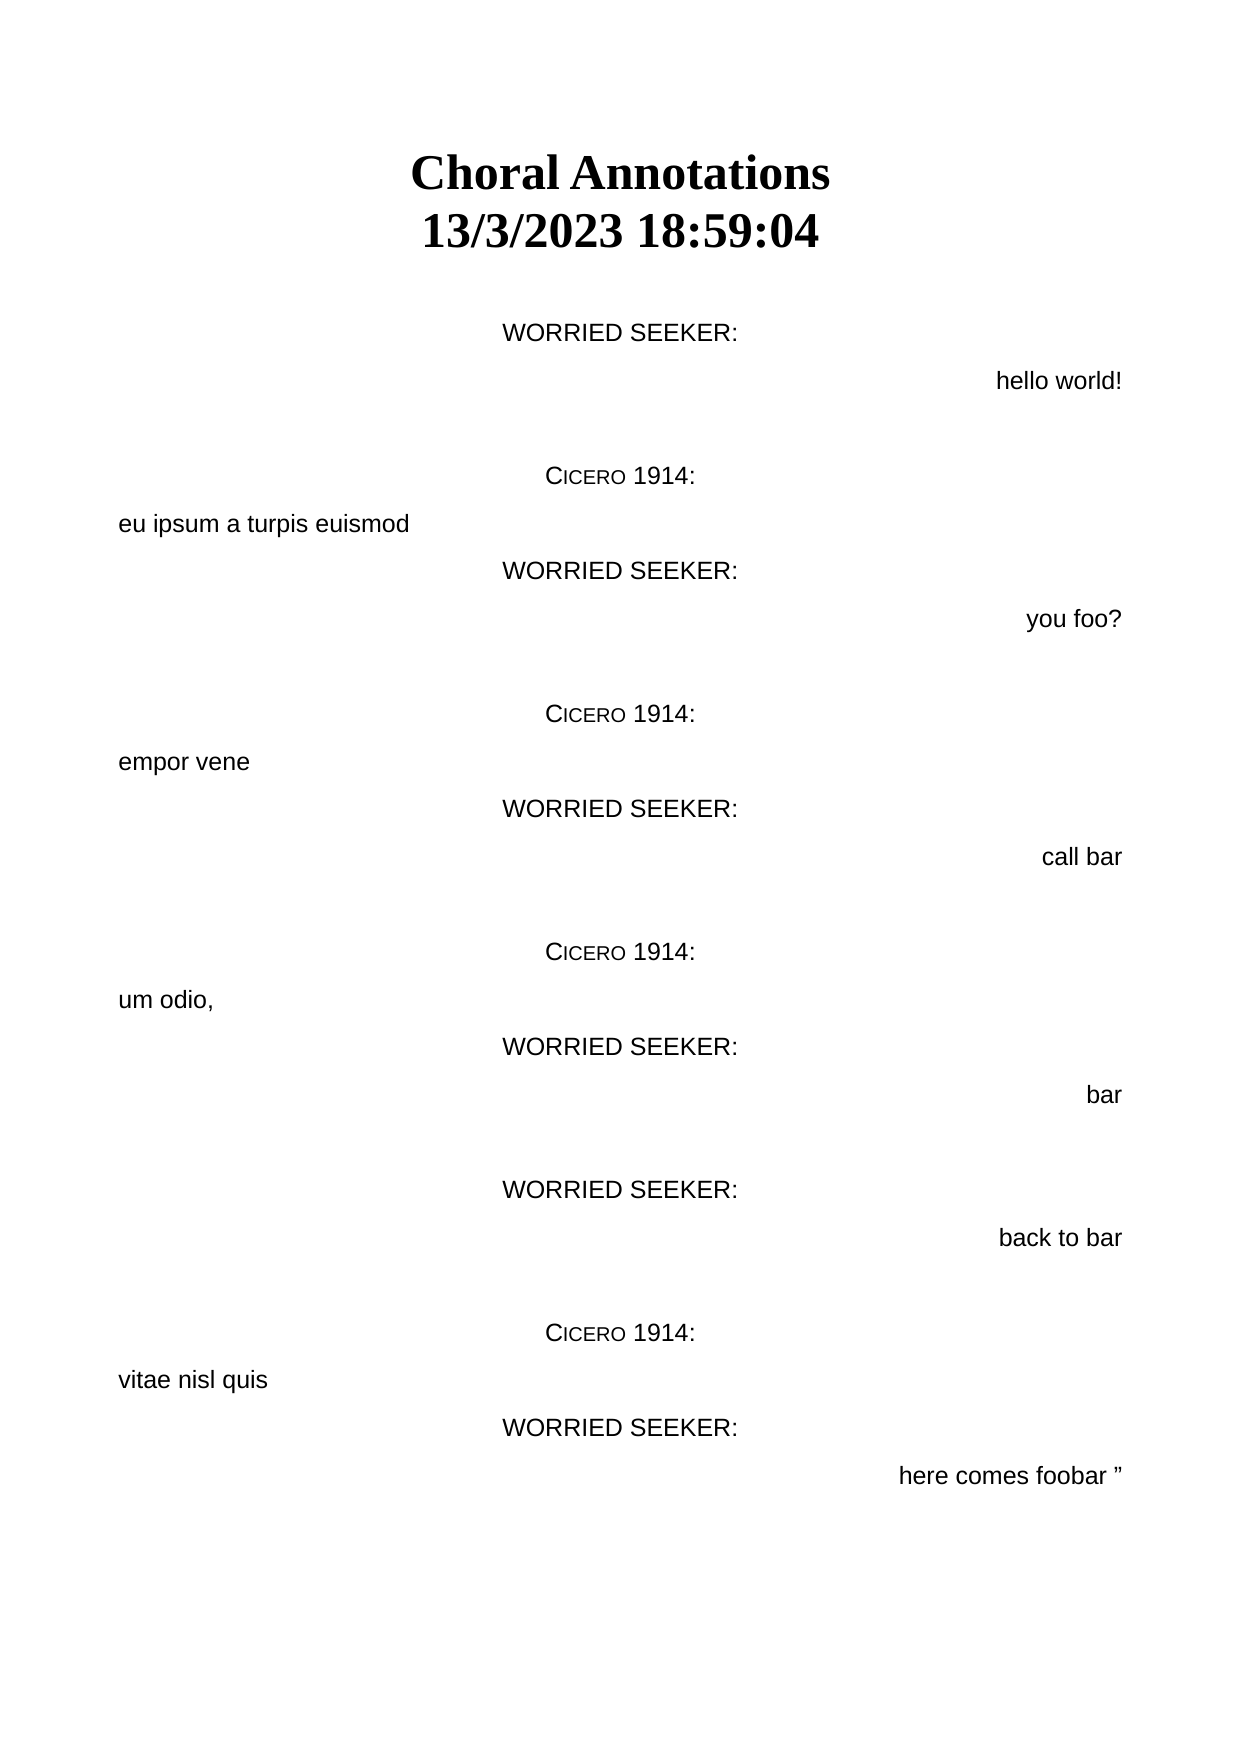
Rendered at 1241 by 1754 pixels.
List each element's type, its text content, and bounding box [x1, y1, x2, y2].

text vitae nisl quis [118, 1366, 1122, 1394]
text WORRIED SEEKER: [118, 1175, 1122, 1204]
text WORRIED SEEKER: [118, 318, 1122, 347]
text Cicero 1914: [118, 461, 1122, 490]
text um odio, [118, 985, 1122, 1013]
text bar [118, 1080, 1122, 1109]
text WORRIED SEEKER: [118, 556, 1122, 585]
text empor vene [118, 747, 1122, 775]
text WORRIED SEEKER: [118, 1032, 1122, 1061]
text you foo? [118, 604, 1122, 633]
text WORRIED SEEKER: [118, 1413, 1122, 1442]
text Cicero 1914: [118, 699, 1122, 728]
text call bar [118, 842, 1122, 871]
text hello world! [118, 366, 1122, 394]
text Cicero 1914: [118, 937, 1122, 966]
text Cicero 1914: [118, 1318, 1122, 1347]
subtitle Choral Annotations 13/3/2023 18:59:04 [118, 143, 1122, 258]
text here comes foobar ” [118, 1461, 1122, 1489]
text WORRIED SEEKER: [118, 794, 1122, 823]
text back to bar [118, 1223, 1122, 1251]
text eu ipsum a turpis euismod [118, 509, 1122, 537]
